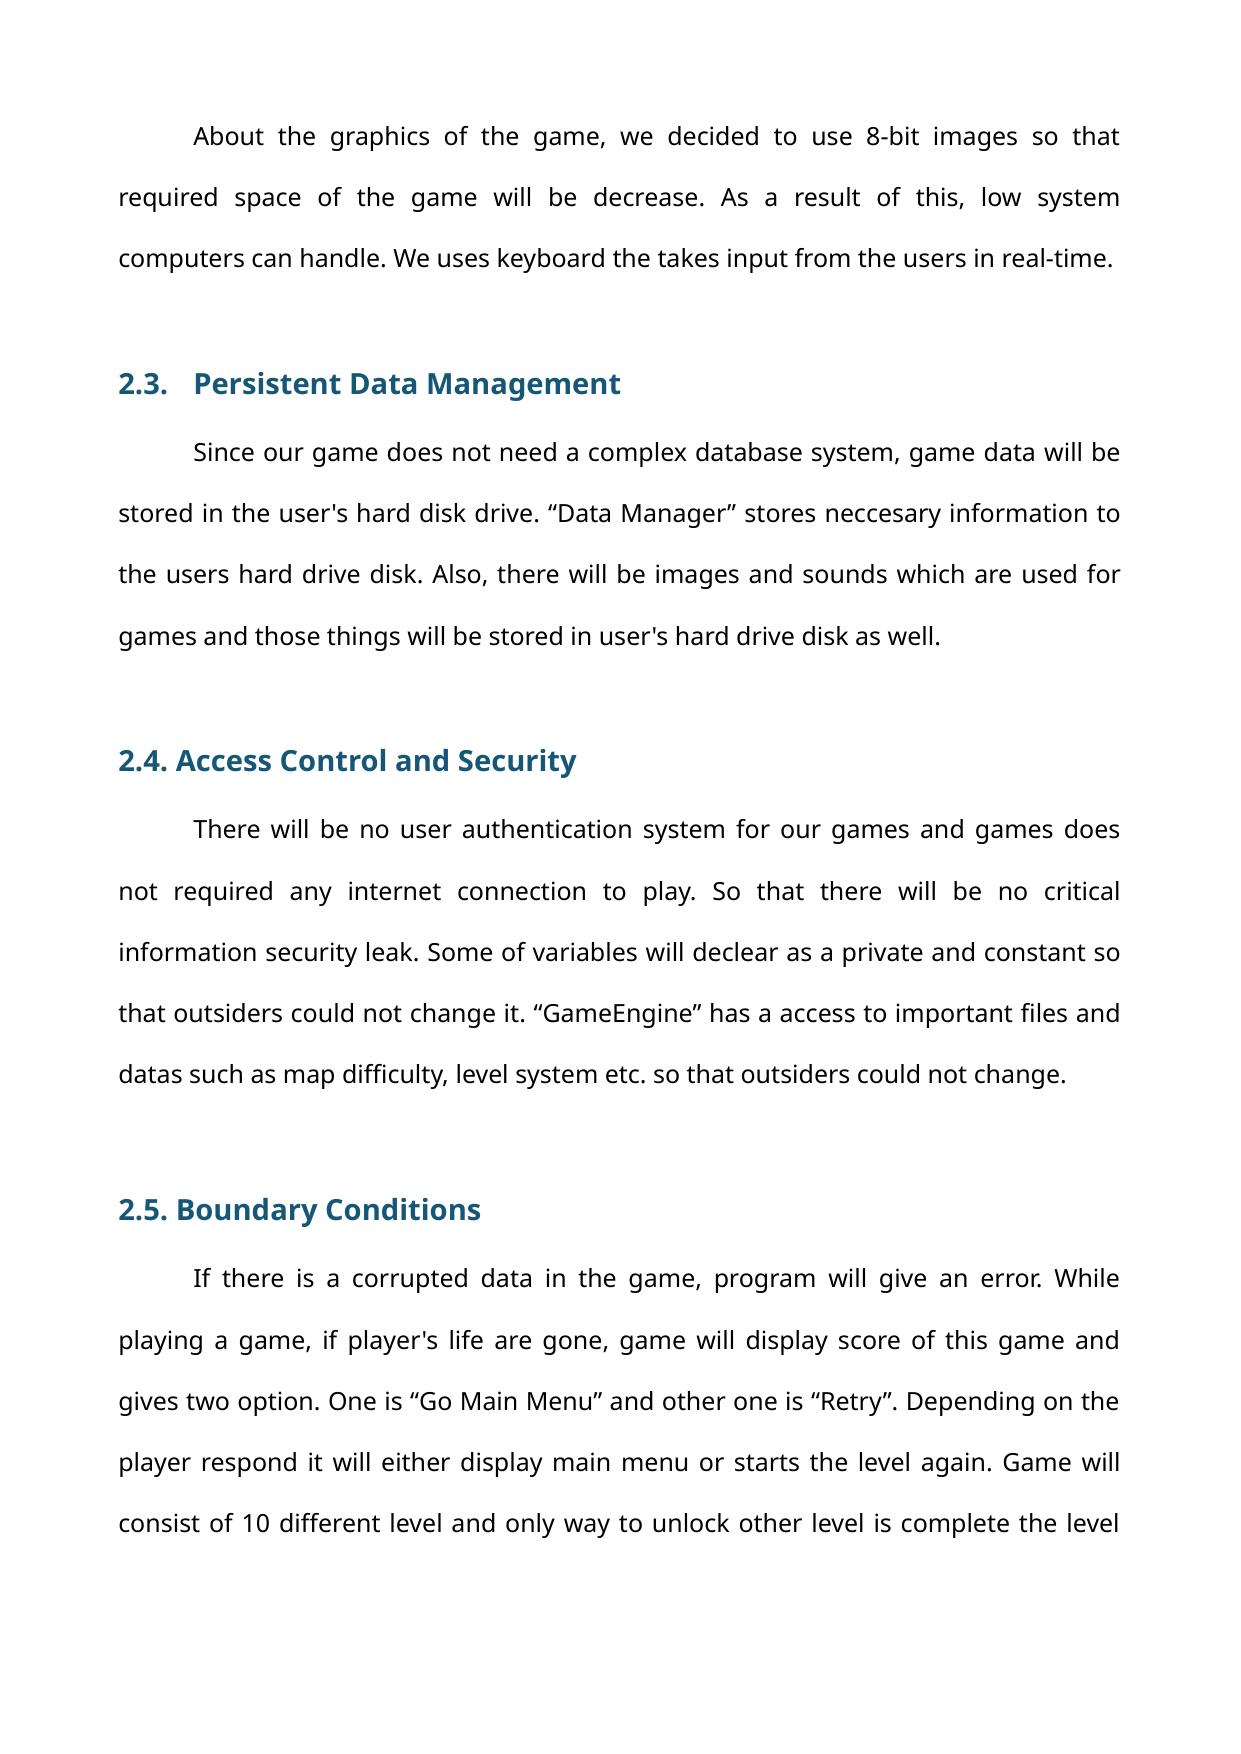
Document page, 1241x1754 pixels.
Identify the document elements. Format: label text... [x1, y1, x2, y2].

list 2.4. Access Control and Security [118, 741, 1122, 780]
list 2.5. Boundary Conditions [118, 1190, 1122, 1229]
text There will be no user authentication system for our games and games does not required any internet connection to play. So that there will be no critical information security leak. Some of variables will declear as a private and constant so that outsiders could not change it. “GameEngine” has a access to important files and datas such as map difficulty, level system etc. so that outsiders could not change. [118, 812, 1122, 1091]
text If there is a corrupted data in the game, program will give an error. While playing a game, if player's life are gone, game will display score of this game and gives two option. One is “Go Main Menu” and other one is “Retry”. Depending on the player respond it will either display main menu or starts the level again. Game will consist of 10 different level and only way to unlock other level is complete the level [118, 1261, 1122, 1540]
text About the graphics of the game, we decided to use 8-bit images so that required space of the game will be decrease. As a result of this, low system computers can handle. We uses keyboard the takes input from the users in real-time. [118, 118, 1122, 275]
text Since our game does not need a complex database system, game data will be stored in the user's hard disk drive. “Data Manager” stores neccesary information to the users hard drive disk. Also, there will be images and sounds which are used for games and those things will be stored in user's hard drive disk as well. [118, 434, 1122, 652]
text 2.3. Persistent Data Management [118, 363, 1122, 403]
